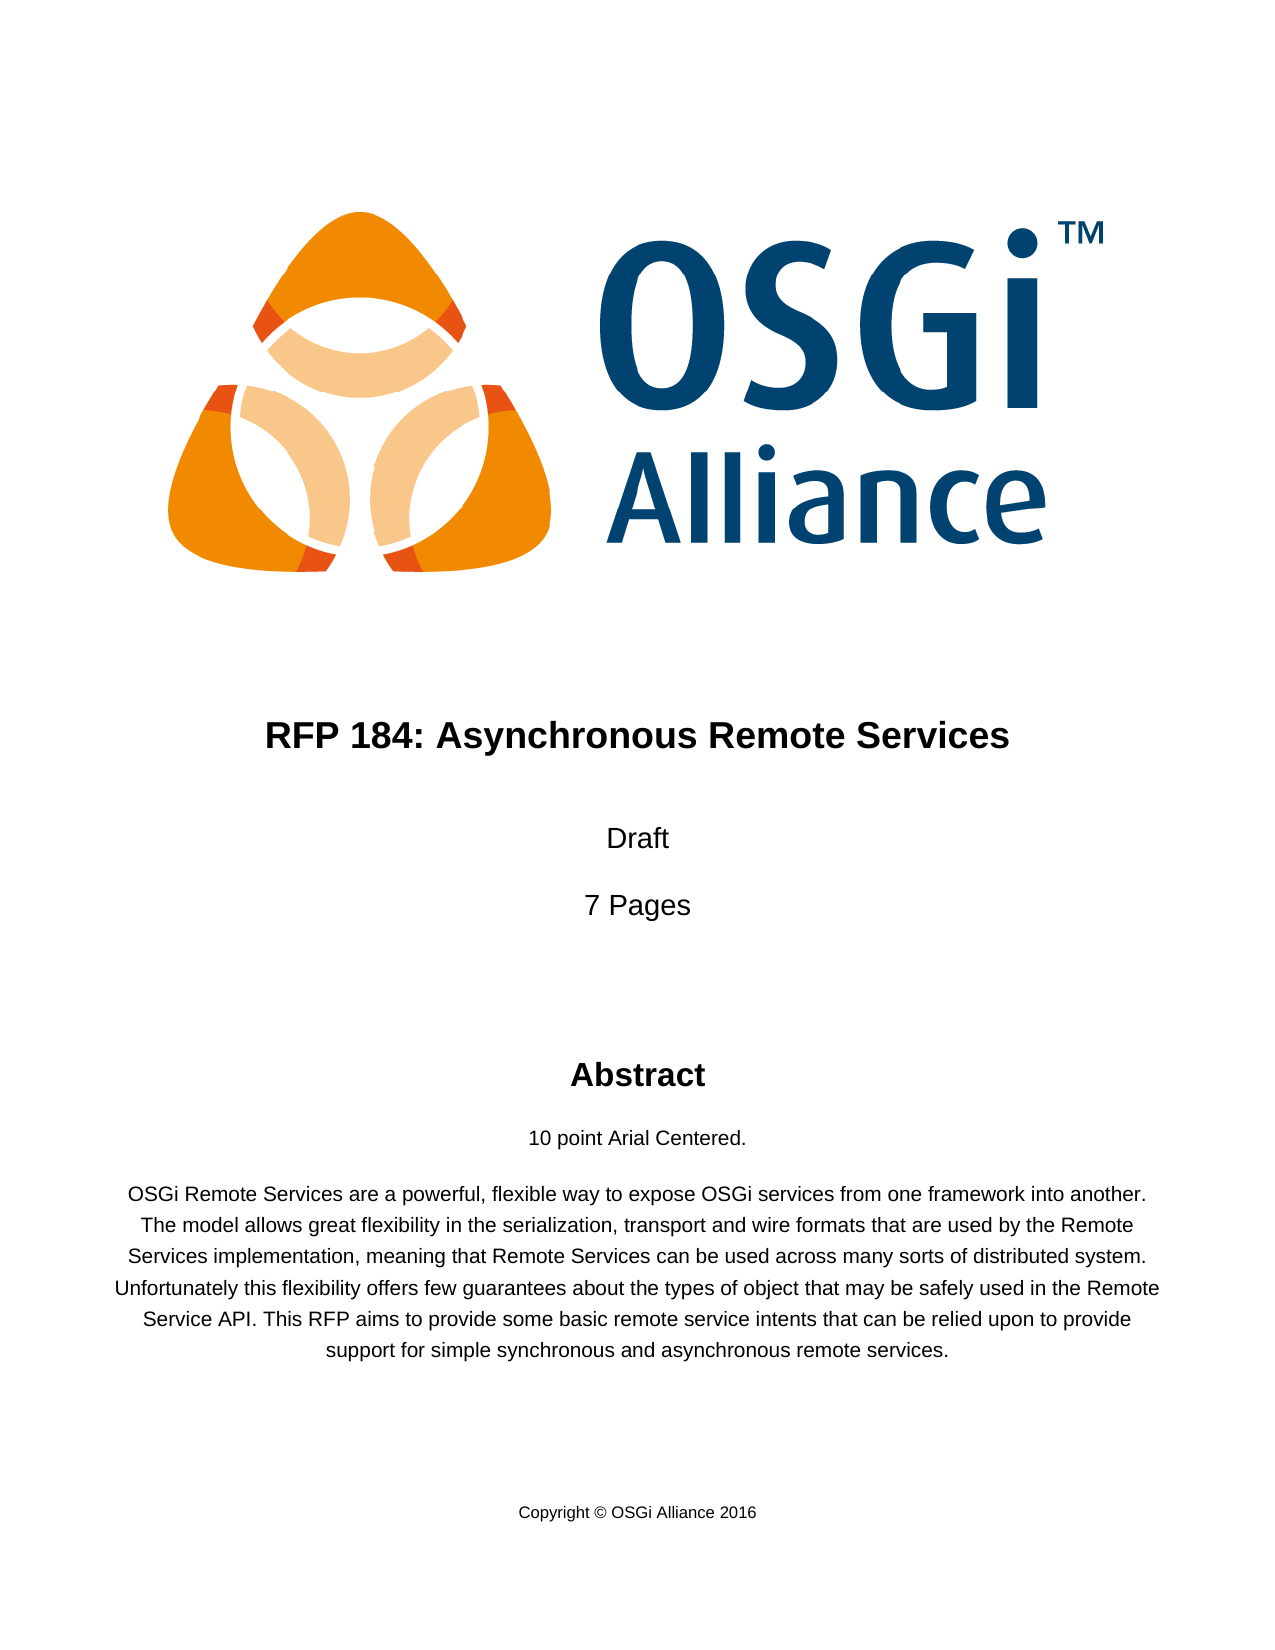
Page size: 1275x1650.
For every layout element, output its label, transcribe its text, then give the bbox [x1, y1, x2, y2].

picture [112, 158, 1163, 626]
text 10 point Arial Centered. [112, 1118, 1162, 1149]
text Abstract [112, 1055, 1162, 1093]
title Draft 7 Pages [112, 821, 1162, 922]
title RFP 184: Asynchronous Remote Services [112, 714, 1162, 757]
text OSGi Remote Services are a powerful, flexible way to expose OSGi services from one framework into another. The model allows great flexibility in the serialization, transport and wire formats that are used by the Remote Services implementation, meaning that Remote Services can be used across many sorts of distributed system. Unfortunately this flexibility offers few guarantees about the types of object that may be safely used in the Remote Service API. This RFP aims to provide some basic remote service intents that can be relied upon to provide support for simple synchronous and asynchronous remote services. [112, 1174, 1162, 1362]
